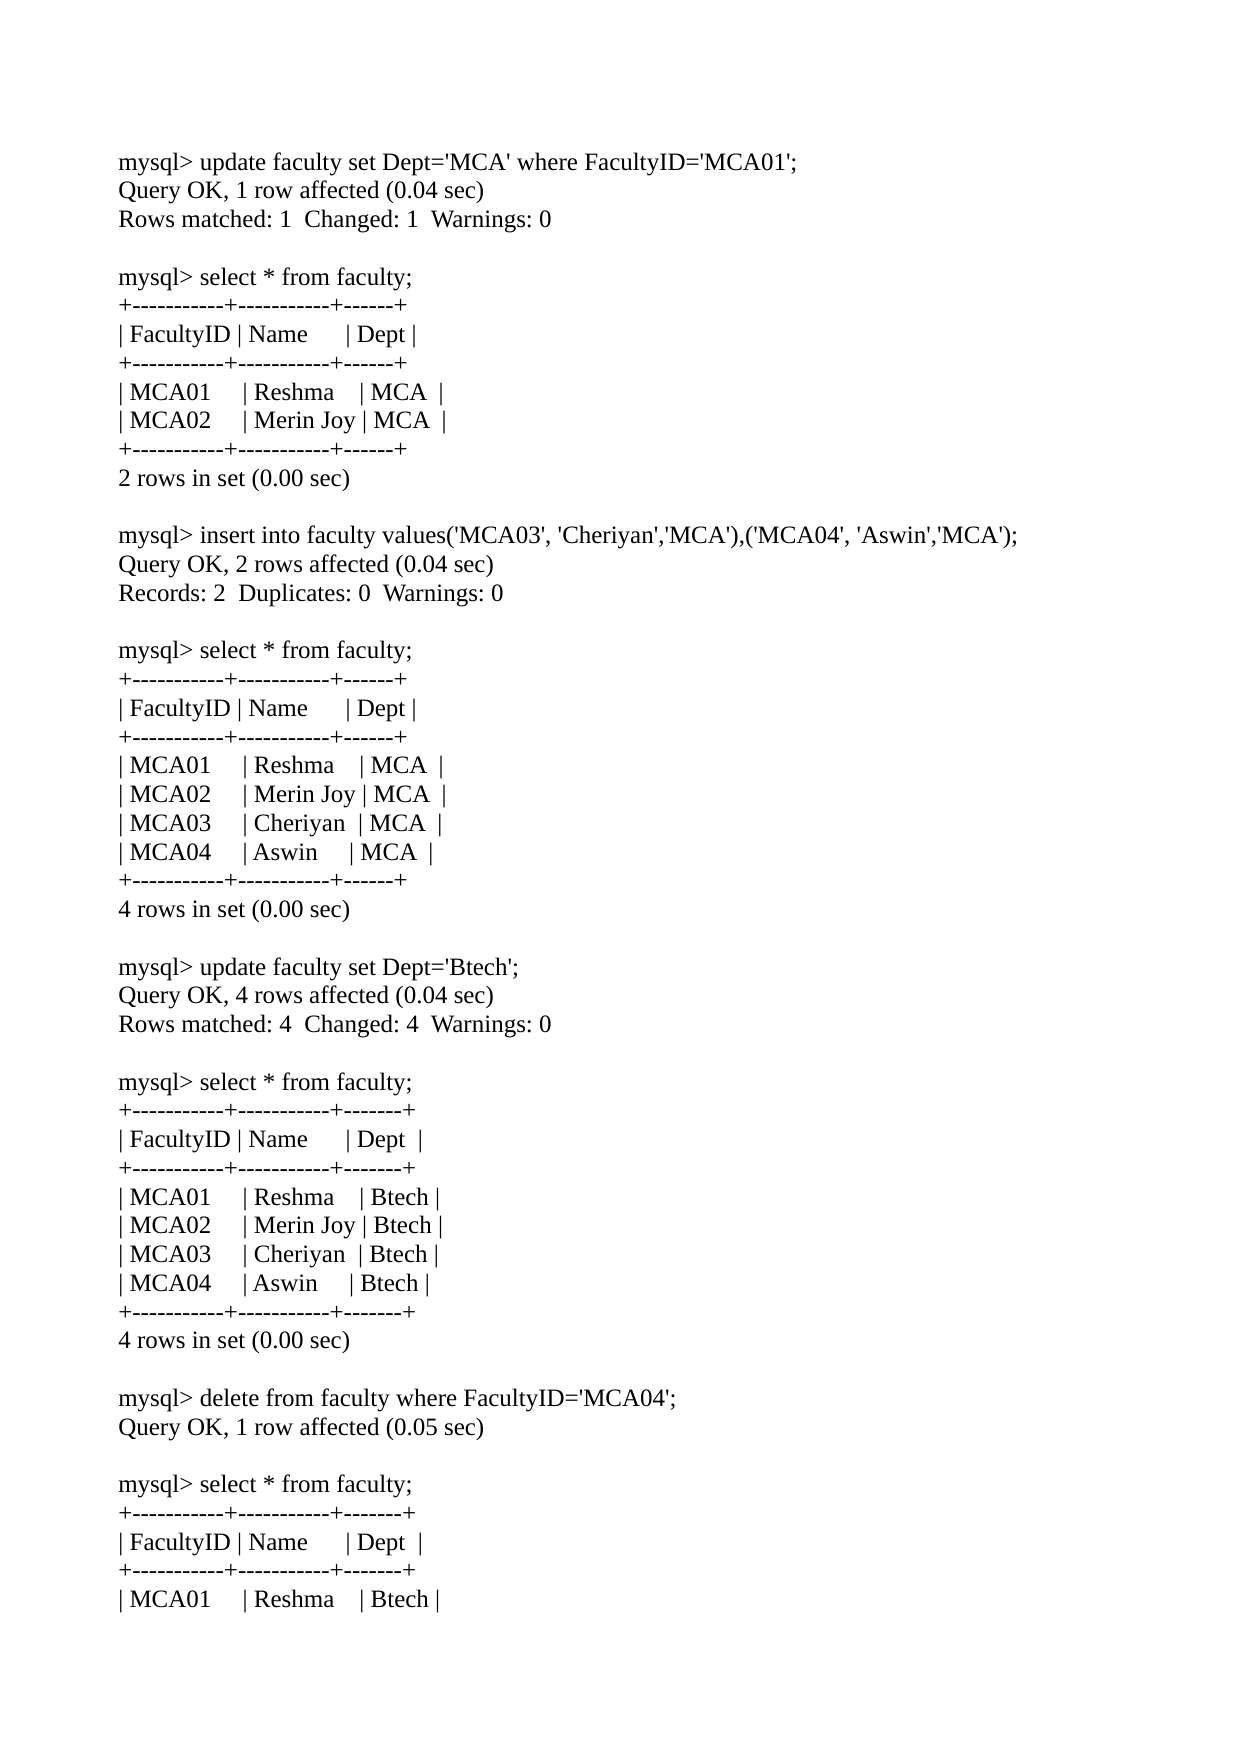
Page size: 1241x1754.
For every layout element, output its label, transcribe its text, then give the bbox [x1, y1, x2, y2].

text Rows matched: 4 Changed: 4 Warnings: 0 [118, 1009, 1122, 1038]
text | MCA01 | Reshma | MCA | [118, 751, 1122, 779]
text | FacultyID | Name | Dept | [118, 693, 1122, 722]
text +-----------+-----------+-------+ [118, 1096, 1122, 1124]
text | MCA04 | Aswin | Btech | [118, 1268, 1122, 1297]
text | MCA03 | Cheriyan | Btech | [118, 1239, 1122, 1268]
text 4 rows in set (0.00 sec) [118, 1326, 1122, 1354]
text | MCA04 | Aswin | MCA | [118, 837, 1122, 866]
text +-----------+-----------+------+ [118, 722, 1122, 751]
text Rows matched: 1 Changed: 1 Warnings: 0 [118, 204, 1122, 233]
text Records: 2 Duplicates: 0 Warnings: 0 [118, 578, 1122, 607]
text | MCA03 | Cheriyan | MCA | [118, 808, 1122, 837]
text Query OK, 1 row affected (0.04 sec) [118, 176, 1122, 204]
text Query OK, 2 rows affected (0.04 sec) [118, 549, 1122, 578]
text +-----------+-----------+-------+ [118, 1153, 1122, 1182]
text mysql> select * from faculty; [118, 1067, 1122, 1096]
text | MCA01 | Reshma | MCA | [118, 377, 1122, 406]
text Query OK, 4 rows affected (0.04 sec) [118, 981, 1122, 1009]
text mysql> select * from faculty; [118, 262, 1122, 291]
text mysql> delete from faculty where FacultyID='MCA04'; [118, 1383, 1122, 1412]
text mysql> update faculty set Dept='MCA' where FacultyID='MCA01'; [118, 147, 1122, 176]
text | FacultyID | Name | Dept | [118, 1124, 1122, 1153]
text | FacultyID | Name | Dept | [118, 319, 1122, 348]
text 2 rows in set (0.00 sec) [118, 463, 1122, 492]
text +-----------+-----------+------+ [118, 291, 1122, 319]
text mysql> insert into faculty values('MCA03', 'Cheriyan','MCA'),('MCA04', 'Aswin','MCA'); [118, 521, 1122, 549]
text +-----------+-----------+------+ [118, 348, 1122, 377]
text +-----------+-----------+-------+ [118, 1297, 1122, 1326]
text | MCA02 | Merin Joy | Btech | [118, 1211, 1122, 1239]
text mysql> update faculty set Dept='Btech'; [118, 952, 1122, 981]
text mysql> select * from faculty; [118, 636, 1122, 664]
text | MCA01 | Reshma | Btech | [118, 1584, 1122, 1613]
text mysql> select * from faculty; [118, 1469, 1122, 1498]
text Query OK, 1 row affected (0.05 sec) [118, 1412, 1122, 1441]
text +-----------+-----------+------+ [118, 866, 1122, 894]
text | MCA02 | Merin Joy | MCA | [118, 406, 1122, 434]
text +-----------+-----------+------+ [118, 434, 1122, 463]
text 4 rows in set (0.00 sec) [118, 894, 1122, 923]
text | FacultyID | Name | Dept | [118, 1527, 1122, 1556]
text | MCA01 | Reshma | Btech | [118, 1182, 1122, 1211]
text +-----------+-----------+-------+ [118, 1556, 1122, 1584]
text +-----------+-----------+-------+ [118, 1498, 1122, 1527]
text | MCA02 | Merin Joy | MCA | [118, 779, 1122, 808]
text +-----------+-----------+------+ [118, 664, 1122, 693]
